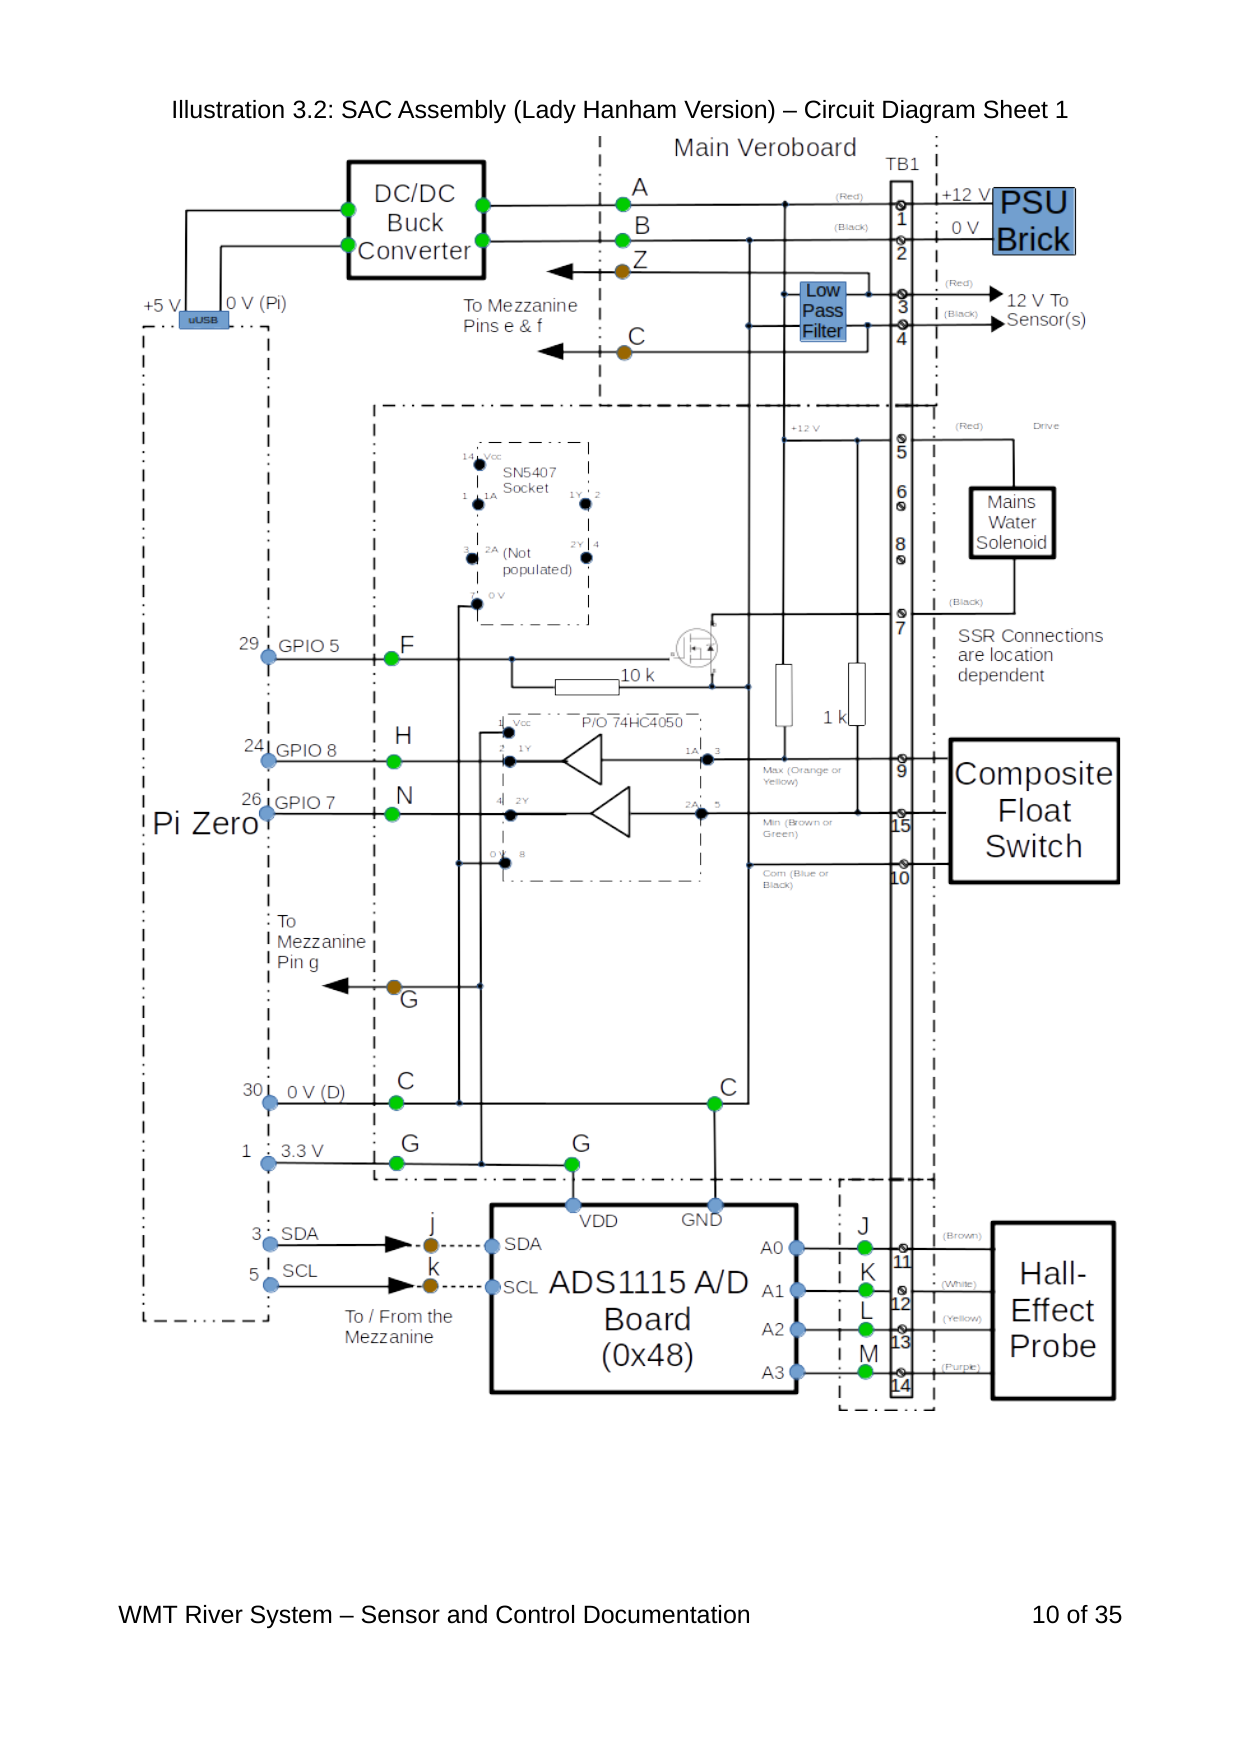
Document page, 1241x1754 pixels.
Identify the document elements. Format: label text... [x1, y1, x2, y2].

picture [120, 136, 1121, 1411]
text Illustration 3.2: SAC Assembly (Lady Hanham Version) – Circuit Diagram Sheet 1 [118, 95, 1122, 124]
